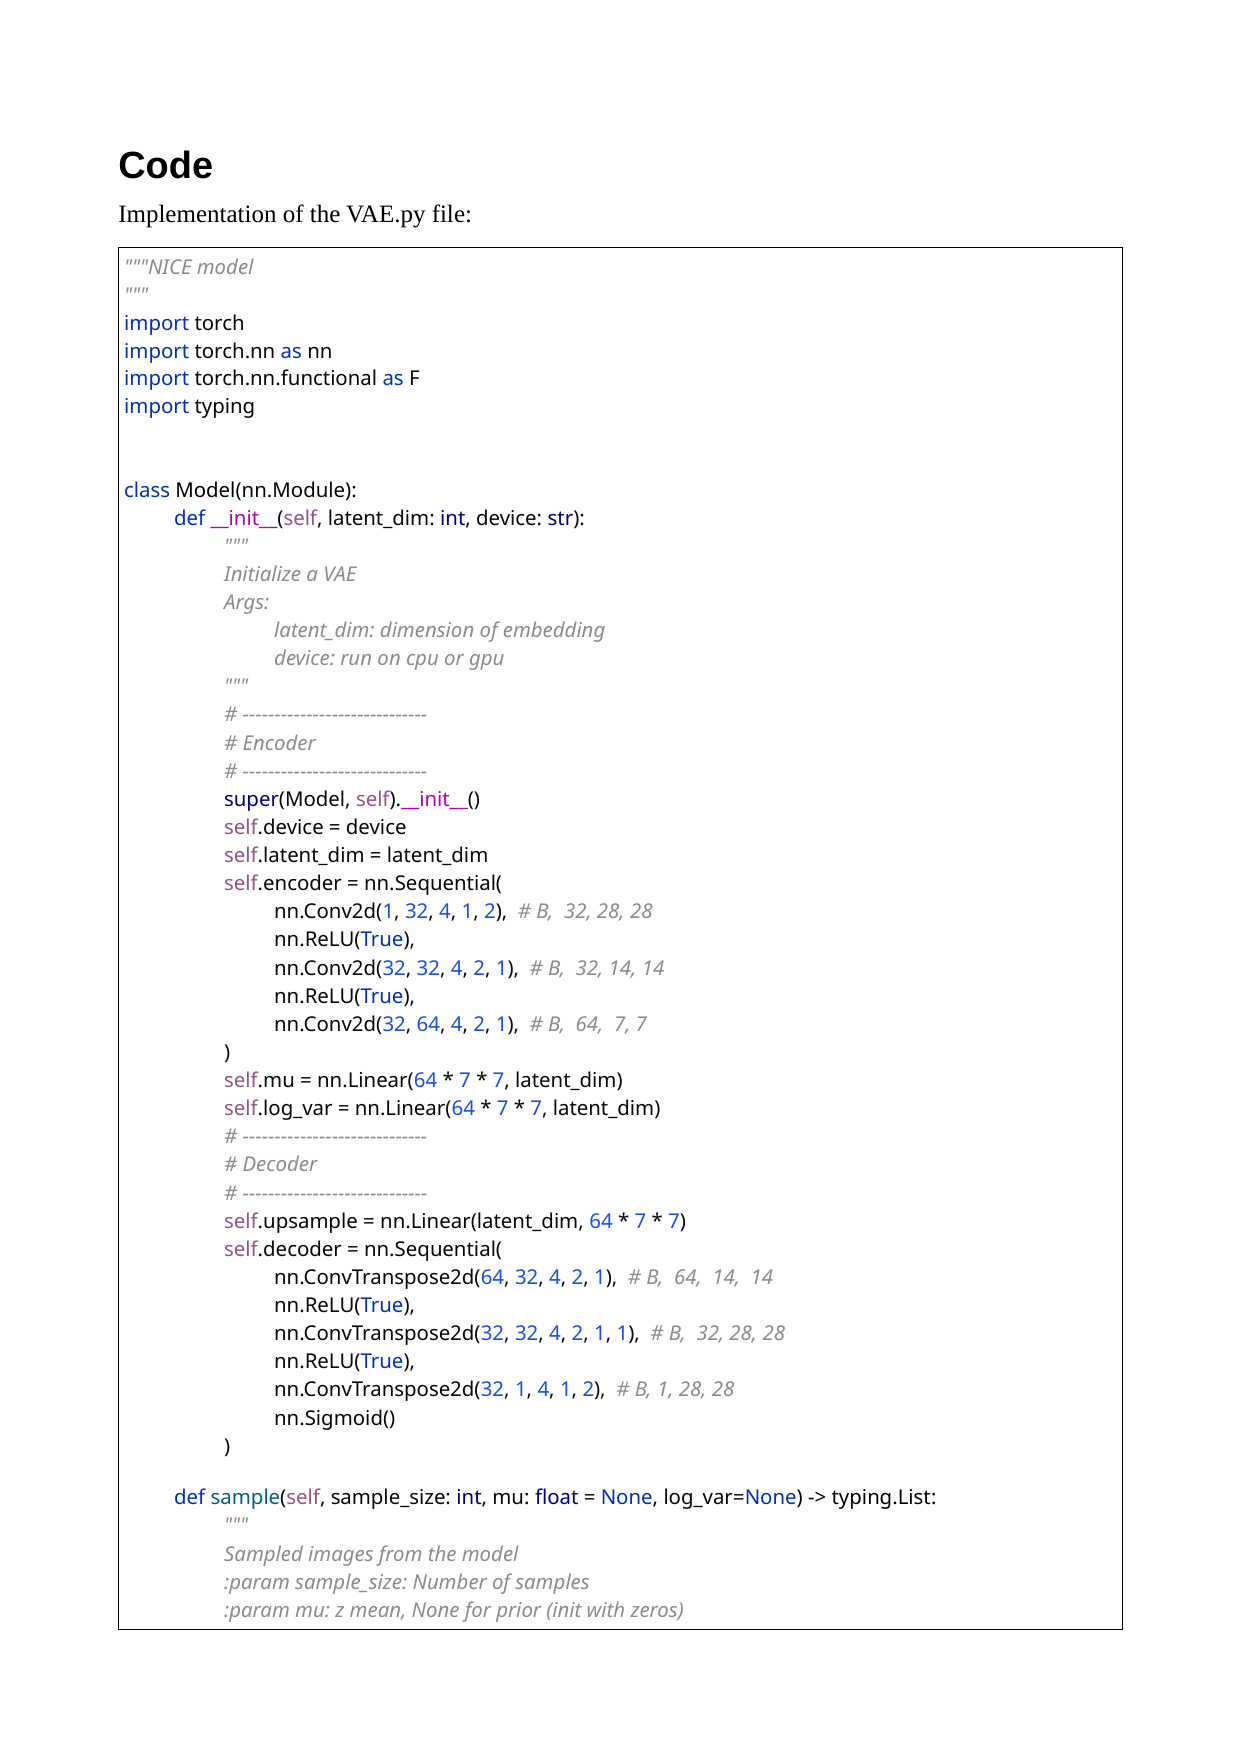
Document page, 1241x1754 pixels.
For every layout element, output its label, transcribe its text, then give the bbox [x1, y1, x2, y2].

subtitle Code [118, 143, 1122, 187]
table_header """NICE model """ import torch import torch.nn as nn import torch.nn.functional as F import typing class Model(nn.Module): def __init__(self, latent_dim: int, device: str): """ Initialize a VAE Args: latent_dim: dimension of embedding device: run on cpu or gpu """ # ----------------------------- # Encoder # ----------------------------- super(Model, self).__init__() self.device = device self.latent_dim = latent_dim self.encoder = nn.Sequential( nn.Conv2d(1, 32, 4, 1, 2), # B, 32, 28, 28 nn.ReLU(True), nn.Conv2d(32, 32, 4, 2, 1), # B, 32, 14, 14 nn.ReLU(True), nn.Conv2d(32, 64, 4, 2, 1), # B, 64, 7, 7 ) self.mu = nn.Linear(64 * 7 * 7, latent_dim) self.log_var = nn.Linear(64 * 7 * 7, latent_dim) # ----------------------------- # Decoder # ----------------------------- self.upsample = nn.Linear(latent_dim, 64 * 7 * 7) self.decoder = nn.Sequential( nn.ConvTranspose2d(64, 32, 4, 2, 1), # B, 64, 14, 14 nn.ReLU(True), nn.ConvTranspose2d(32, 32, 4, 2, 1, 1), # B, 32, 28, 28 nn.ReLU(True), nn.ConvTranspose2d(32, 1, 4, 1, 2), # B, 1, 28, 28 nn.Sigmoid() ) def sample(self, sample_size: int, mu: float = None, log_var=None) -> typing.List: """ Sampled images from the model :param sample_size: Number of samples :param mu: z mean, None for prior (init with zeros) [119, 248, 1122, 1629]
text Implementation of the VAE.py file: [118, 199, 1122, 228]
